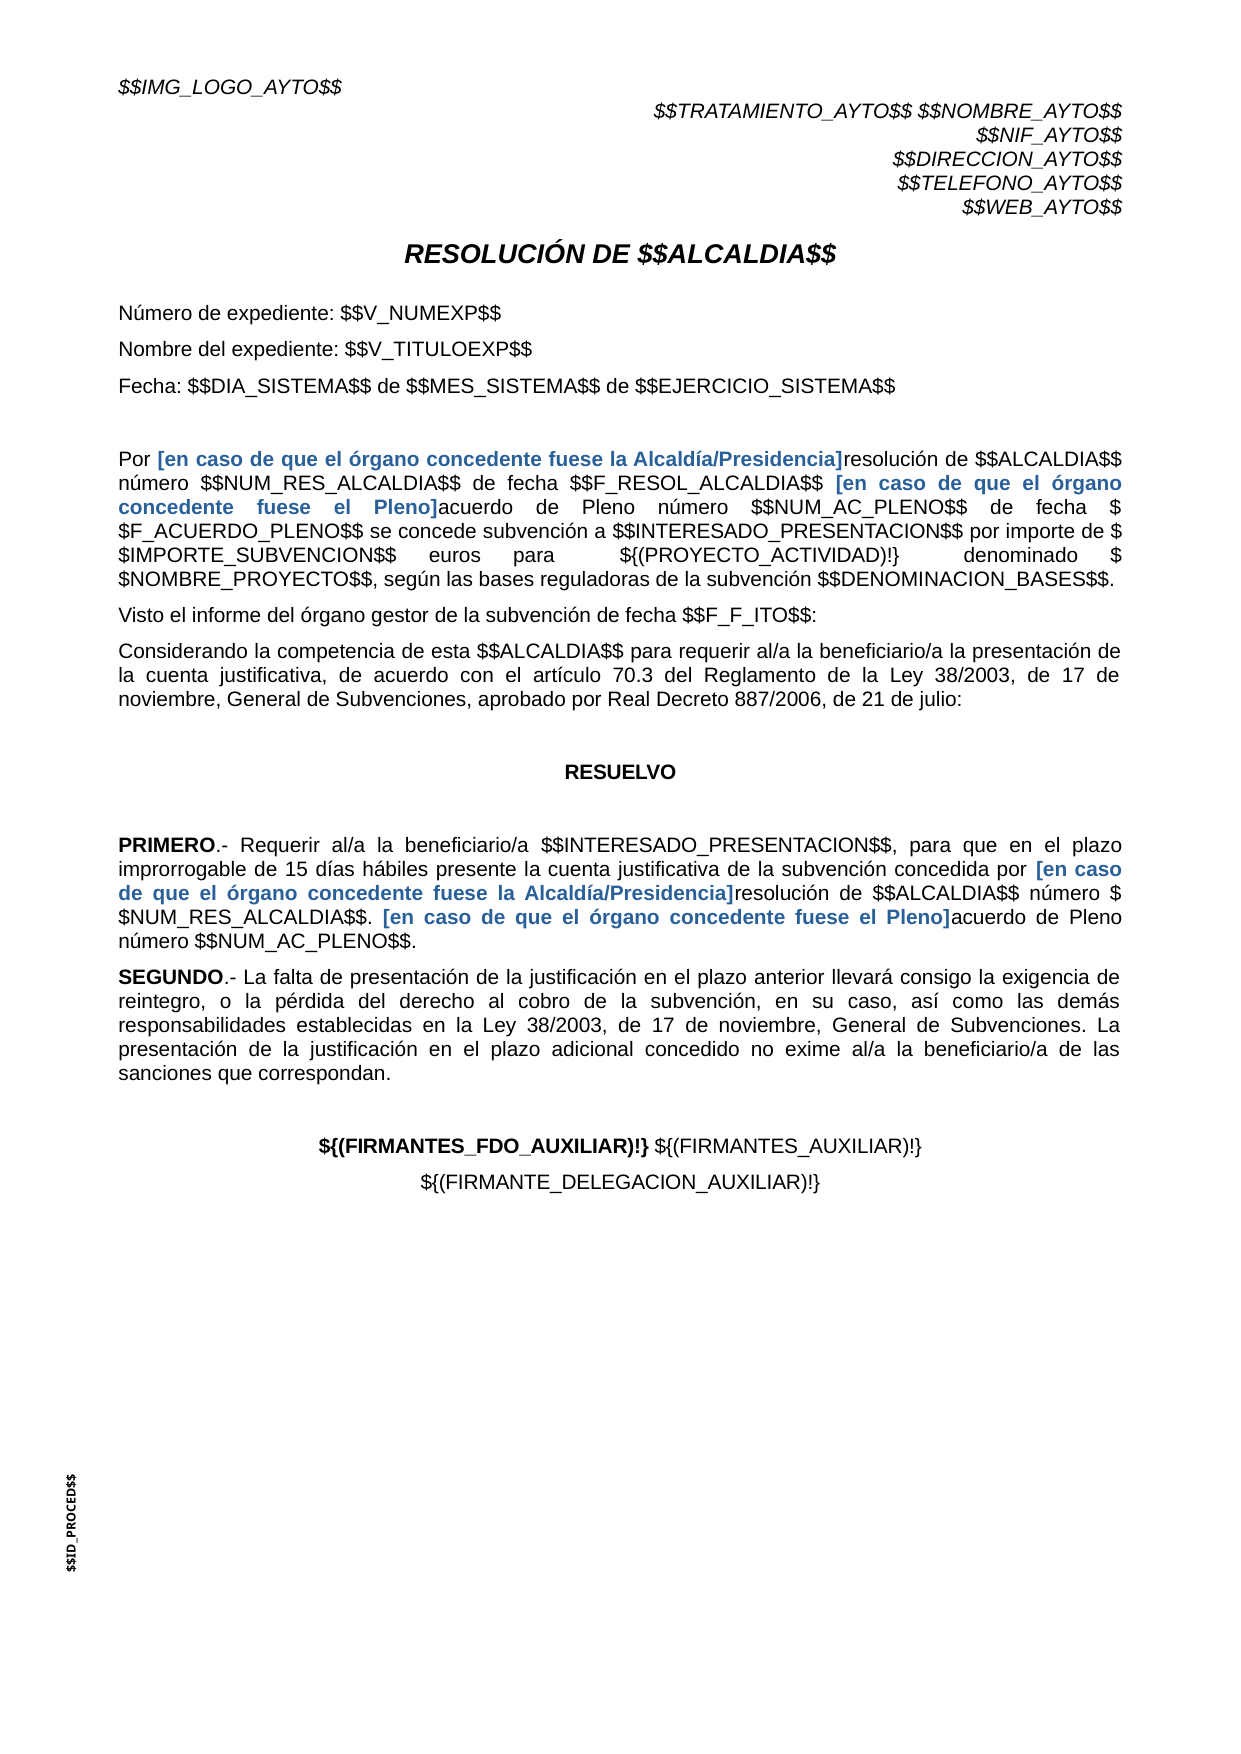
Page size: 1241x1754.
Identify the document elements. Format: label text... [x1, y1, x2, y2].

text [#if FIRMANTES!?length > 1] [#assign FIRMANTES_FDO_AUXILIAR="Fdo:"] [#assign FIRMANTES_AUXILIAR=FIRMANTES] [#else] [#assign FIRMANTES_FDO_AUXILIAR="Fdo:"] [#assign FIRMANTES_AUXILIAR="El/La Alcalde/sa"] [/#if] [#if FIRMANTE_DELEGACION!?length > 1] [#assign FIRMANTE_DELEGACION_AUXILIAR=FIRMANTE_DELEGACION] [/#if]${(FIRMANTES_FDO_AUXILIAR)!} ${(FIRMANTES_AUXILIAR)!} [118, 1134, 1122, 1158]
text RESOLUCIÓN DE $$ALCALDIA$$ [118, 238, 1122, 269]
text Fecha: $$DIA_SISTEMA$$ de $$MES_SISTEMA$$ de $$EJERCICIO_SISTEMA$$ [118, 374, 1122, 398]
text SEGUNDO.- La falta de presentación de la justificación en el plazo anterior llevará consigo la exigencia de reintegro, o la pérdida del derecho al cobro de la subvención, en su caso, así como las demás responsabilidades establecidas en la Ley 38/2003, de 17 de noviembre, General de Subvenciones. La presentación de la justificación en el plazo adicional concedido no exime al/a la beneficiario/a de las sanciones que correspondan. [118, 965, 1122, 1085]
text Nombre del expediente: $$V_TITULOEXP$$ [118, 337, 1122, 361]
text PRIMERO.- Requerir al/a la beneficiario/a $$INTERESADO_PRESENTACION$$, para que en el plazo improrrogable de 15 días hábiles presente la cuenta justificativa de la subvención concedida por [en caso de que el órgano concedente fuese la Alcaldía/Presidencia]resolución de $$ALCALDIA$$ número $$NUM_RES_ALCALDIA$$. [en caso de que el órgano concedente fuese el Pleno]acuerdo de Pleno número $$NUM_AC_PLENO$$. [118, 833, 1122, 953]
text Número de expediente: $$V_NUMEXP$$ [118, 301, 1122, 325]
text ${(FIRMANTE_DELEGACION_AUXILIAR)!} [118, 1170, 1122, 1194]
text Visto el informe del órgano gestor de la subvención de fecha $$F_F_ITO$$: [118, 603, 1122, 627]
text Por [en caso de que el órgano concedente fuese la Alcaldía/Presidencia]resolución de $$ALCALDIA$$ número $$NUM_RES_ALCALDIA$$ de fecha $$F_RESOL_ALCALDIA$$ [en caso de que el órgano concedente fuese el Pleno]acuerdo de Pleno número $$NUM_AC_PLENO$$ de fecha $$F_ACUERDO_PLENO$$ se concede subvención a $$INTERESADO_PRESENTACION$$ por importe de $$IMPORTE_SUBVENCION$$ euros para [#if PROYECTO_ACTIVIDAD_label??][#assign PROYECTO_ACTIVIDAD=PROYECTO_ACTIVIDAD_label][/#if]${(PROYECTO_ACTIVIDAD)!} denominado $$NOMBRE_PROYECTO$$, según las bases reguladoras de la subvención $$DENOMINACION_BASES$$. [118, 447, 1122, 590]
text Considerando la competencia de esta $$ALCALDIA$$ para requerir al/a la beneficiario/a la presentación de la cuenta justificativa, de acuerdo con el artículo 70.3 del Reglamento de la Ley 38/2003, de 17 de noviembre, General de Subvenciones, aprobado por Real Decreto 887/2006, de 21 de julio: [118, 639, 1122, 711]
text RESUELVO [118, 760, 1122, 784]
